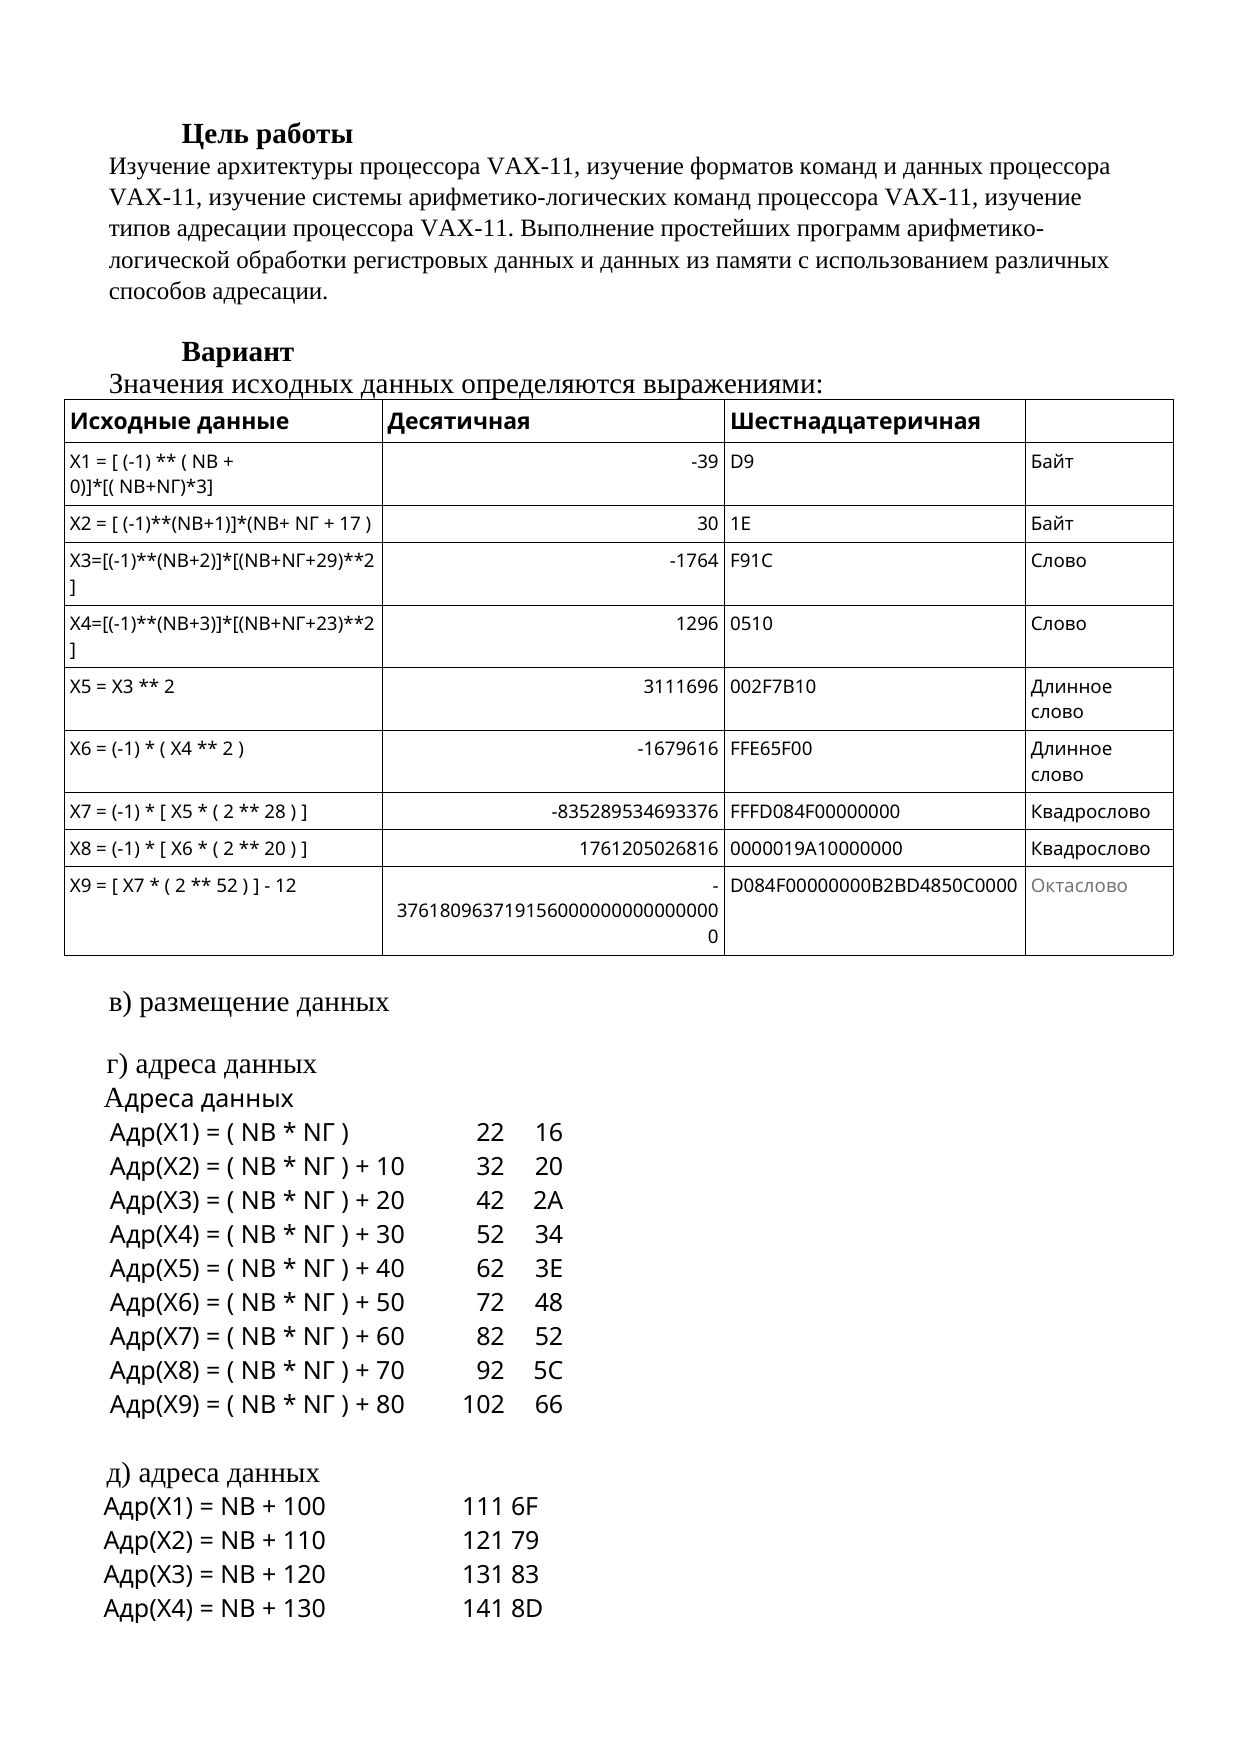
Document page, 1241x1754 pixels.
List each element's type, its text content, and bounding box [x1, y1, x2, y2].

table_cell Aдр(X4) = NВ + 130 [100, 1591, 424, 1625]
table_header [1026, 400, 1173, 442]
table_cell Октаслово [1026, 867, 1173, 954]
table_cell 1E [725, 506, 1025, 542]
table_header Десятичная [383, 400, 724, 442]
table_cell 8D [508, 1591, 566, 1625]
table_cell 3E [508, 1251, 566, 1284]
text Цель работы [108, 118, 1134, 149]
table_cell 3111696 [383, 668, 724, 730]
table_cell X8 = (-1) * [ X6 * ( 2 ** 20 ) ] [65, 830, 382, 866]
table_cell 83 [508, 1557, 566, 1591]
table_cell 2A [508, 1183, 566, 1216]
table_cell 102 [424, 1387, 508, 1421]
table_cell -3761809637191560000000000000000 [383, 867, 724, 954]
table_header Адреса данных [100, 1080, 424, 1114]
table_cell 62 [424, 1251, 508, 1284]
table_cell 002F7B10 [725, 668, 1025, 730]
table_cell FFFD084F00000000 [725, 793, 1025, 829]
table_cell 30 [383, 506, 724, 542]
table_cell 20 [508, 1148, 566, 1182]
table_cell 22 [424, 1114, 508, 1148]
table_cell X9 = [ X7 * ( 2 ** 52 ) ] - 12 [65, 867, 382, 954]
table_cell 0000019A10000000 [725, 830, 1025, 866]
table_cell 32 [424, 1148, 508, 1182]
table_cell Aдр(X2) = ( NВ * NГ ) + 10 [100, 1148, 424, 1182]
table_cell 5C [508, 1353, 566, 1387]
table_cell Aдр(X8) = ( NВ * NГ ) + 70 [100, 1353, 424, 1387]
table_header Aдр(X1) = NВ + 100 [100, 1489, 424, 1522]
table_cell 92 [424, 1353, 508, 1387]
table_header 6F [508, 1489, 566, 1522]
table_cell Квадрослово [1026, 830, 1173, 866]
table_cell Длинное слово [1026, 668, 1173, 730]
table_cell FFE65F00 [725, 731, 1025, 792]
table_cell Aдр(X3) = NВ + 120 [100, 1557, 424, 1591]
table_header 111 [424, 1489, 508, 1522]
table_cell -1679616 [383, 731, 724, 792]
table_cell Квадрослово [1026, 793, 1173, 829]
table_cell Aдр(X1) = ( NВ * NГ ) [100, 1114, 424, 1148]
table_cell D9 [725, 443, 1025, 505]
table_cell Слово [1026, 543, 1173, 604]
table_cell D084F00000000B2BD4850C0000 [725, 867, 1025, 954]
table_cell 16 [508, 1114, 566, 1148]
text в) размещение данных [108, 986, 1134, 1017]
table_cell X7 = (-1) * [ X5 * ( 2 ** 28 ) ] [65, 793, 382, 829]
table_cell 34 [508, 1216, 566, 1251]
table_header Шестнадцатеричная [725, 400, 1025, 442]
table_cell Aдр(X9) = ( NВ * NГ ) + 80 [100, 1387, 424, 1421]
table_cell X5 = X3 ** 2 [65, 668, 382, 730]
table_cell Aдр(X4) = ( NВ * NГ ) + 30 [100, 1216, 424, 1251]
table_cell Длинное слово [1026, 731, 1173, 792]
table_cell -39 [383, 443, 724, 505]
table_cell Aдр(X7) = ( NВ * NГ ) + 60 [100, 1319, 424, 1353]
table_cell X6 = (-1) * ( X4 ** 2 ) [65, 731, 382, 792]
table_cell F91C [725, 543, 1025, 604]
table_cell Байт [1026, 443, 1173, 505]
table_cell Aдр(X5) = ( NВ * NГ ) + 40 [100, 1251, 424, 1284]
table_cell X3=[(-1)**(NB+2)]*[(NB+NГ+29)**2 ] [65, 543, 382, 604]
table_header Исходные данные [65, 400, 382, 442]
table_header [508, 1080, 566, 1114]
table_cell X1 = [ (-1) ** ( NB + 0)]*[( NB+NГ)*3] [65, 443, 382, 505]
table_cell -835289534693376 [383, 793, 724, 829]
table_cell 82 [424, 1319, 508, 1353]
table_cell 141 [424, 1591, 508, 1625]
table_cell 1761205026816 [383, 830, 724, 866]
table_header [424, 1080, 508, 1114]
table_cell Aдр(X6) = ( NВ * NГ ) + 50 [100, 1285, 424, 1319]
table_cell X4=[(-1)**(NB+3)]*[(NB+NГ+23)**2 ] [65, 606, 382, 667]
table_cell 72 [424, 1285, 508, 1319]
table_cell 52 [424, 1216, 508, 1251]
text Значения исходных данных определяются выражениями: [108, 368, 1134, 399]
table_cell 66 [508, 1387, 566, 1421]
table_cell Байт [1026, 506, 1173, 542]
table_cell 79 [508, 1523, 566, 1557]
text г) адреса данных [106, 1048, 1134, 1080]
table_cell 0510 [725, 606, 1025, 667]
text д) адреса данных [106, 1455, 1134, 1488]
text Изучение архитектуры процессора VAX-11, изучение форматов команд и данных процессора VAX-11, изучение системы арифметико-логических команд процессора VAX-11, изучение типов адресации процессора VAX-11. Выполнение простейших программ арифметико-логической обработки регистровых данных и данных из памяти с использованием различных способов адресации. [108, 149, 1134, 306]
table_cell 52 [508, 1319, 566, 1353]
table_cell X2 = [ (-1)**(NB+1)]*(NB+ NГ + 17 ) [65, 506, 382, 542]
table_cell Слово [1026, 606, 1173, 667]
table_cell 1296 [383, 606, 724, 667]
table_cell 131 [424, 1557, 508, 1591]
table_cell 42 [424, 1183, 508, 1216]
text Вариант [108, 337, 1134, 368]
table_cell 121 [424, 1523, 508, 1557]
table_cell Aдр(X2) = NВ + 110 [100, 1523, 424, 1557]
table_cell 48 [508, 1285, 566, 1319]
table_cell -1764 [383, 543, 724, 604]
table_cell Aдр(X3) = ( NВ * NГ ) + 20 [100, 1183, 424, 1216]
